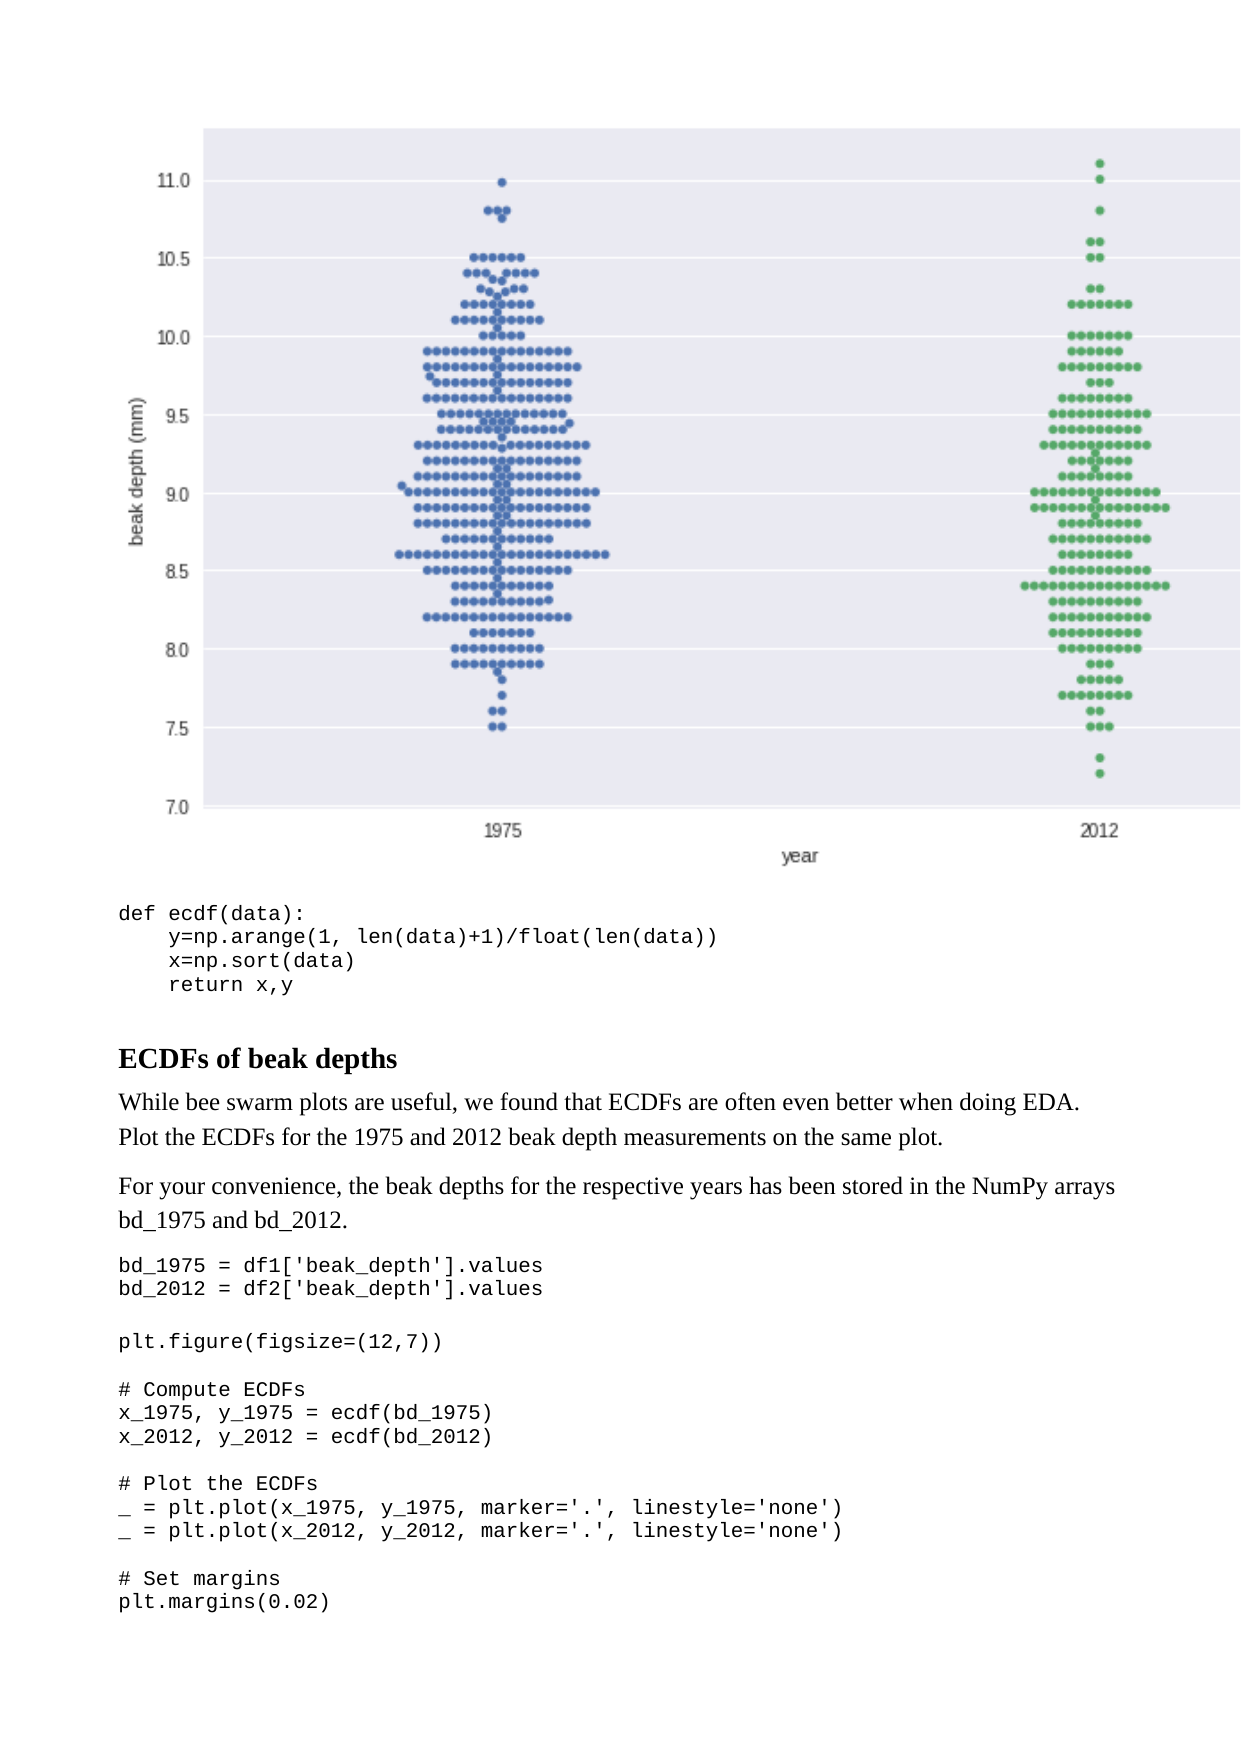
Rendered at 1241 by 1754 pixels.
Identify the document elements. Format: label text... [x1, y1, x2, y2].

text x_2012, y_2012 = ecdf(bd_2012) [118, 1426, 1122, 1449]
text For your convenience, the beak depths for the respective years has been stored in the NumPy arrays bd_1975 and bd_2012. [118, 1171, 1122, 1234]
text # Compute ECDFs [118, 1379, 1122, 1402]
text _ = plt.plot(x_1975, y_1975, marker='.', linestyle='none') [118, 1497, 1122, 1521]
text plt.margins(0.02) [118, 1591, 1122, 1615]
text While bee swarm plots are useful, we found that ECDFs are often even better when doing EDA. Plot the ECDFs for the 1975 and 2012 beak depth measurements on the same plot. [118, 1087, 1122, 1151]
text y=np.arange(1, len(data)+1)/float(len(data)) [118, 926, 1122, 950]
text x=np.sort(data) [118, 950, 1122, 974]
text return x,y [118, 974, 1122, 997]
text bd_1975 = df1['beak_depth'].values [118, 1254, 1122, 1278]
text x_1975, y_1975 = ecdf(bd_1975) [118, 1402, 1122, 1426]
text bd_2012 = df2['beak_depth'].values [118, 1278, 1122, 1302]
text # Plot the ECDFs [118, 1473, 1122, 1497]
text plt.figure(figsize=(12,7)) [118, 1331, 1122, 1355]
text # Set margins [118, 1568, 1122, 1591]
subtitle ECDFs of beak depths [118, 1041, 1122, 1075]
text def ecdf(data): [118, 903, 1122, 926]
text _ = plt.plot(x_2012, y_2012, marker='.', linestyle='none') [118, 1521, 1122, 1544]
picture [118, 118, 1241, 877]
